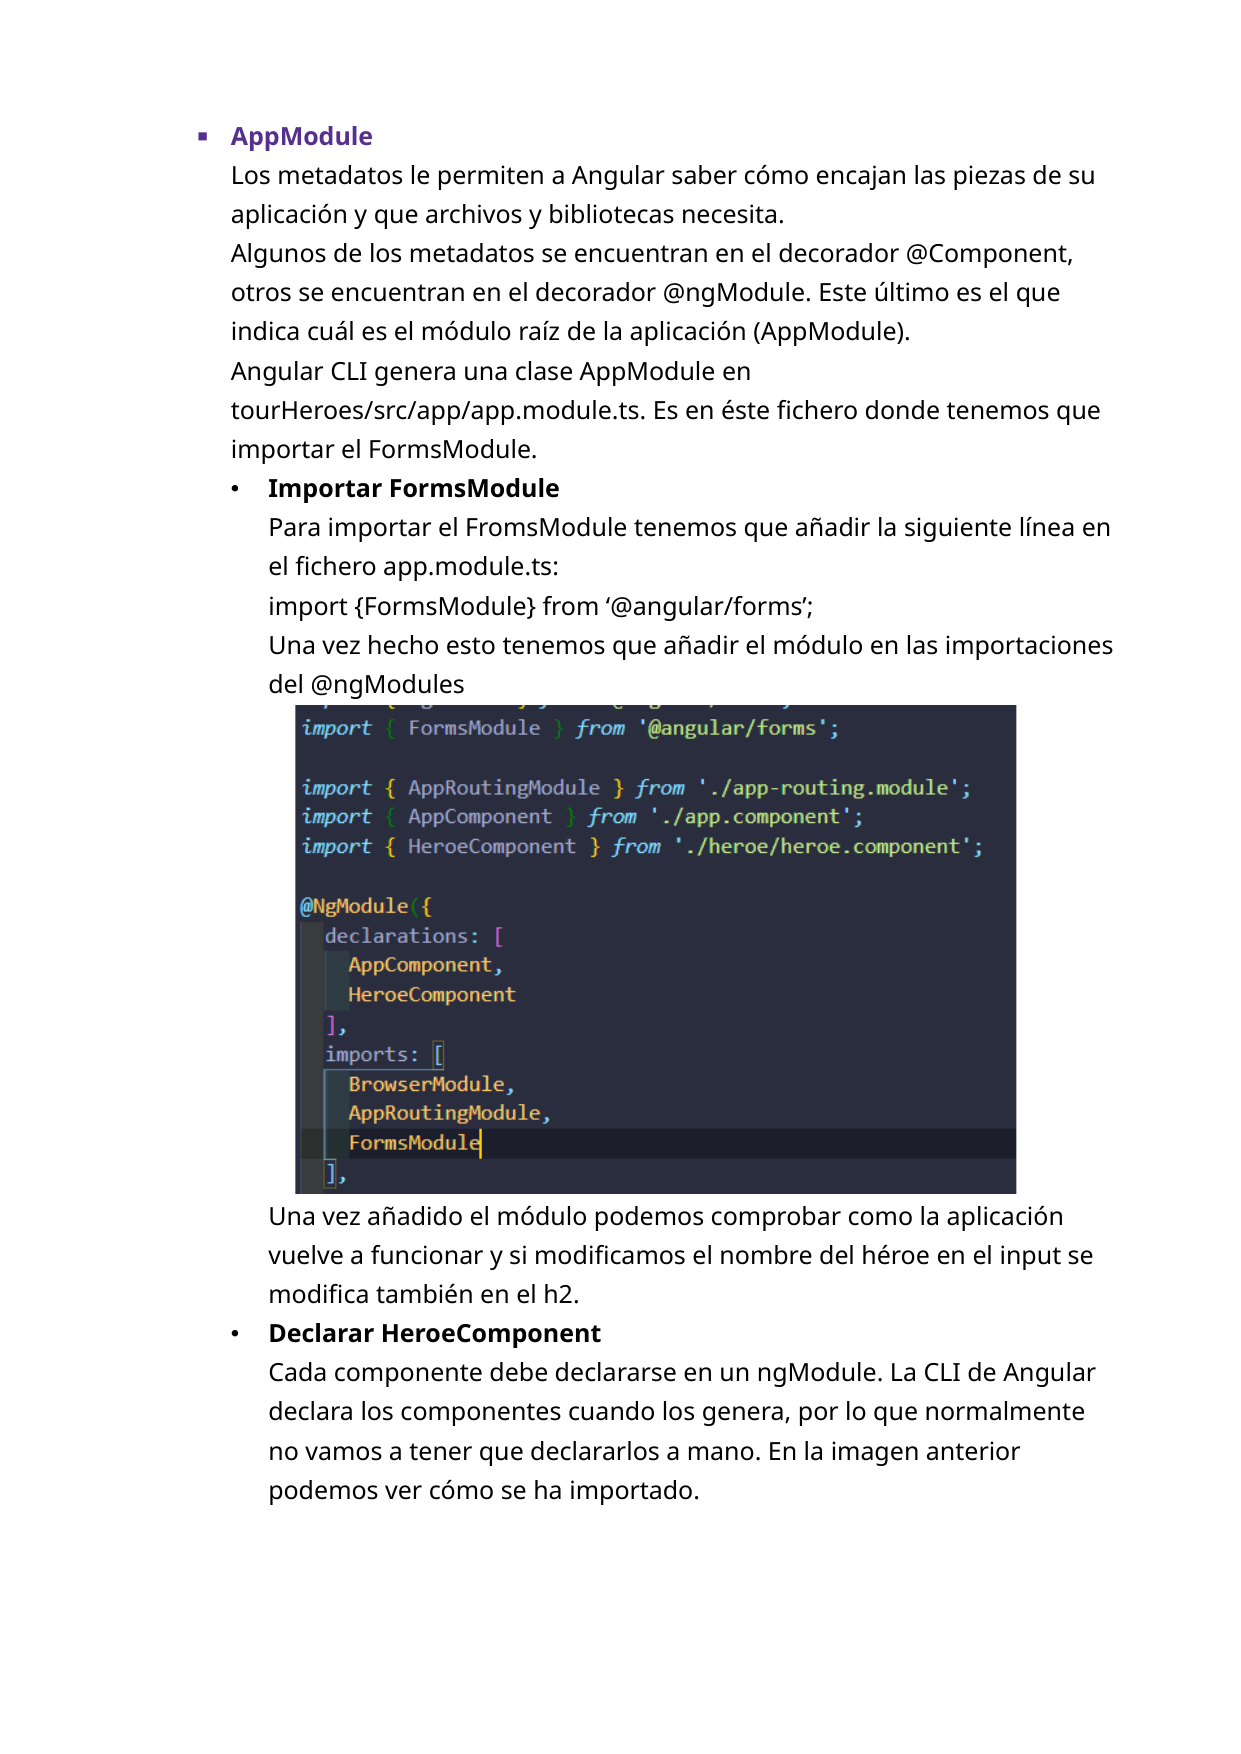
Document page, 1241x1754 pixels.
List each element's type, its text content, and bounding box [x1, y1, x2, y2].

list Angular CLI genera una clase AppModule en tourHeroes/src/app/app.module.ts. Es en éste fichero donde tenemos que importar el FormsModule. [193, 353, 1122, 466]
list Una vez añadido el módulo podemos comprobar como la aplicación vuelve a funcionar y si modificamos el nombre del héroe en el input se modifica también en el h2. [231, 706, 1122, 1311]
list Algunos de los metadatos se encuentran en el decorador @Component, otros se encuentran en el decorador @ngModule. Este último es el que indica cuál es el módulo raíz de la aplicación (AppModule). [193, 236, 1122, 348]
list Importar FormsModule [231, 471, 1122, 505]
picture [295, 705, 1017, 1194]
subtitle AppModule [193, 118, 1122, 152]
list Para importar el FromsModule tenemos que añadir la siguiente línea en el fichero app.module.ts: [231, 510, 1122, 583]
list Declarar HeroeComponent [231, 1316, 1122, 1350]
list Una vez hecho esto tenemos que añadir el módulo en las importaciones del @ngModules [231, 627, 1122, 701]
list Cada componente debe declararse en un ngModule. La CLI de Angular declara los componentes cuando los genera, por lo que normalmente no vamos a tener que declararlos a mano. En la imagen anterior podemos ver cómo se ha importado. [231, 1355, 1122, 1506]
list Los metadatos le permiten a Angular saber cómo encajan las piezas de su aplicación y que archivos y bibliotecas necesita. [193, 157, 1122, 231]
list import {FormsModule} from ‘@angular/forms’; [231, 588, 1122, 622]
